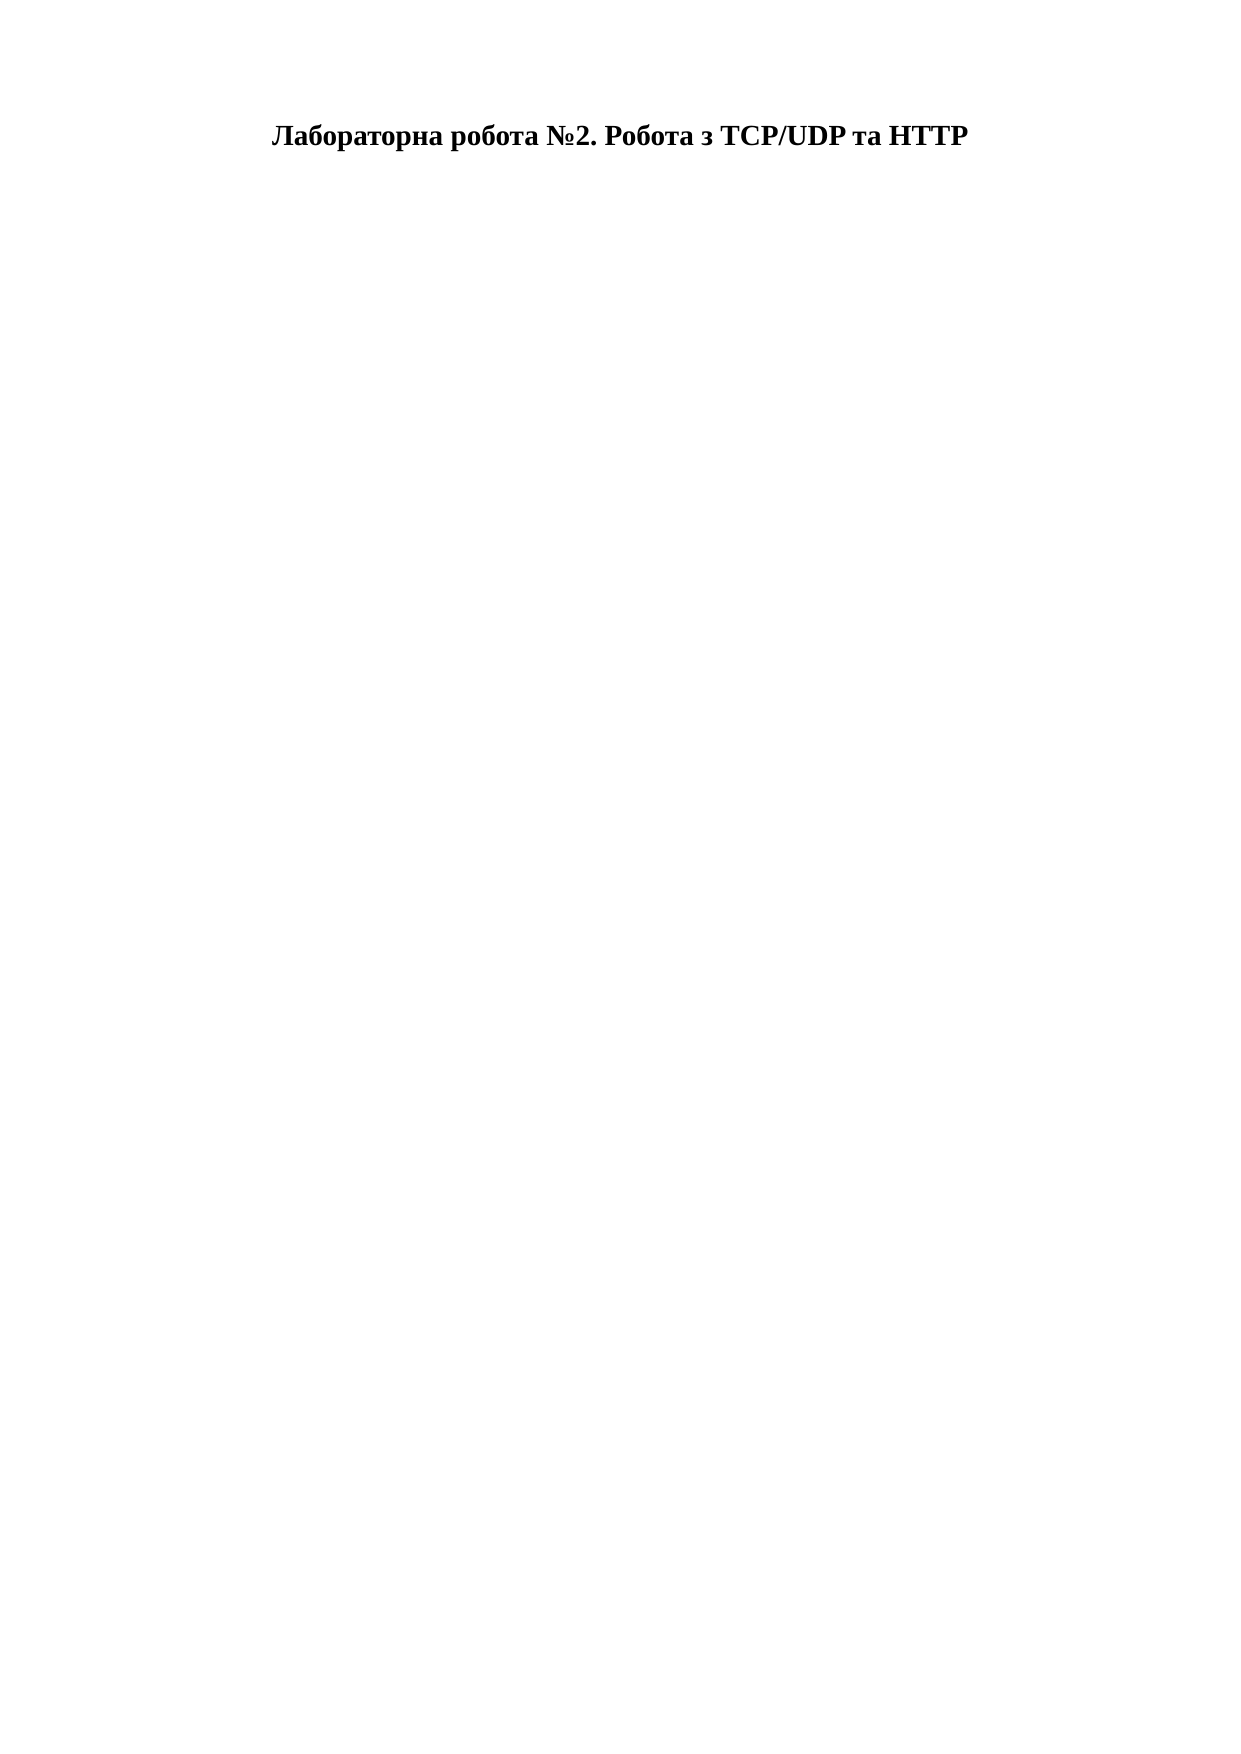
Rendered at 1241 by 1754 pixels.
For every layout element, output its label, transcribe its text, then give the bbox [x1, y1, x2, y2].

text Лабораторна робота №2. Робота з TCP/UDP та HTTP [118, 118, 1122, 152]
